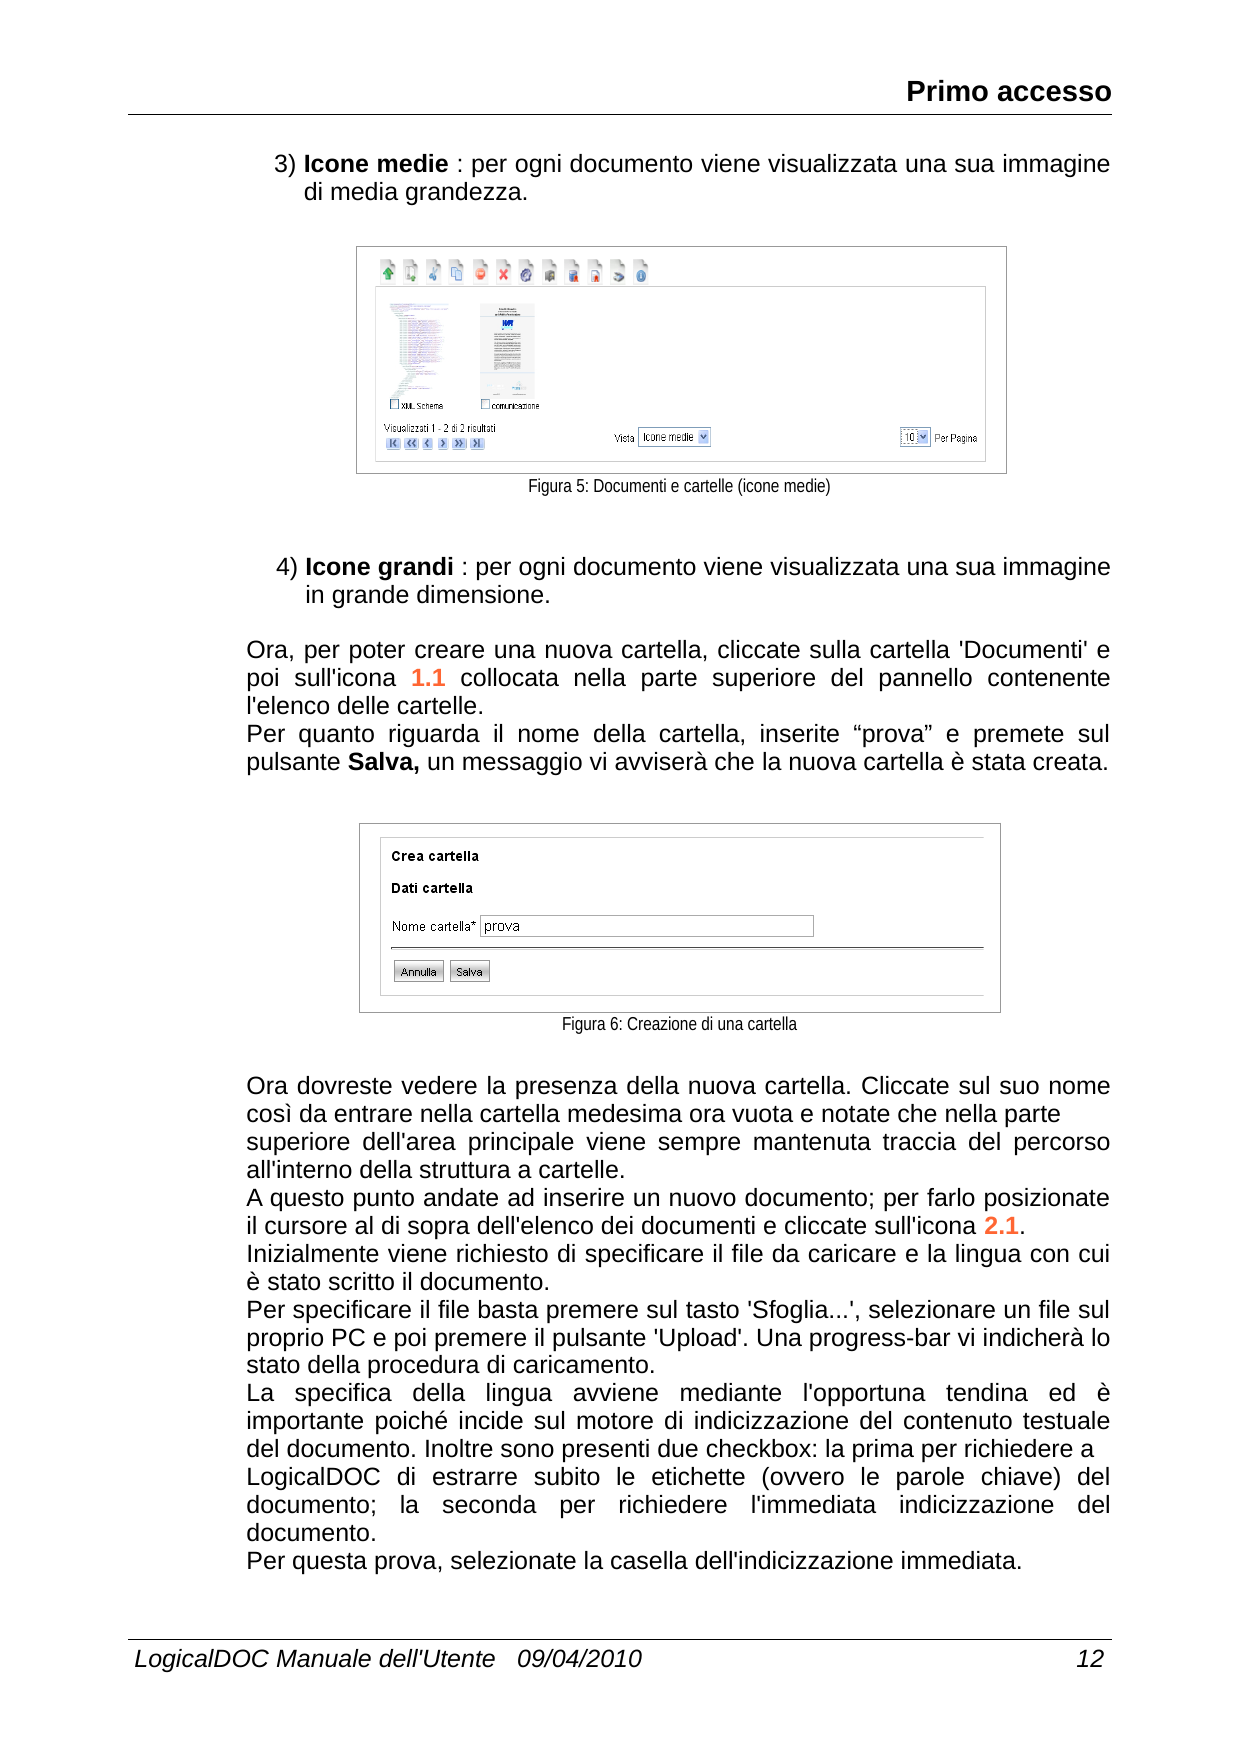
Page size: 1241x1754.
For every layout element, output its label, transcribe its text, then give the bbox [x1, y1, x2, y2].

text Per questa prova, selezionate la casella dell'indicizzazione immediata. [246, 1547, 1112, 1575]
text Per specificare il file basta premere sul tasto 'Sfoglia...', selezionare un file sul proprio PC e poi premere il pulsante 'Upload'. Una progress-bar vi indicherà lo stato della procedura di caricamento. [246, 1296, 1112, 1379]
text Figura 5: Documenti e cartelle (icone medie) [356, 474, 1003, 496]
text Ora, per poter creare una nuova cartella, cliccate sulla cartella 'Documenti' e poi sull'icona 1.1 collocata nella parte superiore del pannello contenente l'elenco delle cartelle. [246, 636, 1112, 720]
list Icone grandi : per ogni documento viene visualizzata una sua immagine in grande dimensione. [276, 552, 1112, 608]
text A questo punto andate ad inserire un nuovo documento; per farlo posizionate il cursore al di sopra dell'elenco dei documenti e cliccate sull'icona 2.1. [246, 1184, 1112, 1240]
text La specifica della lingua avviene mediante l'opportuna tendina ed è importante poiché incide sul motore di indicizzazione del contenuto testuale del documento. Inoltre sono presenti due checkbox: la prima per richiedere a [246, 1379, 1112, 1463]
text Figura 6: Creazione di una cartella [356, 822, 1003, 1035]
text Ora dovreste vedere la presenza della nuova cartella. Cliccate sul suo nome così da entrare nella cartella medesima ora vuota e notate che nella parte [246, 1072, 1112, 1128]
picture [372, 255, 989, 465]
text superiore dell'area principale viene sempre mantenuta traccia del percorso all'interno della struttura a cartelle. [246, 1128, 1112, 1184]
list Icone medie : per ogni documento viene visualizzata una sua immagine di media grandezza. [274, 150, 1112, 206]
text Per quanto riguarda il nome della cartella, inserite “prova” e premete sul pulsante Salva, un messaggio vi avviserà che la nuova cartella è stata creata. [246, 720, 1112, 776]
picture [375, 831, 984, 1003]
text LogicalDOC di estrarre subito le etichette (ovvero le parole chiave) del documento; la seconda per richiedere l'immediata indicizzazione del documento. [246, 1463, 1112, 1547]
text Inizialmente viene richiesto di specificare il file da caricare e la lingua con cui è stato scritto il documento. [246, 1240, 1112, 1296]
